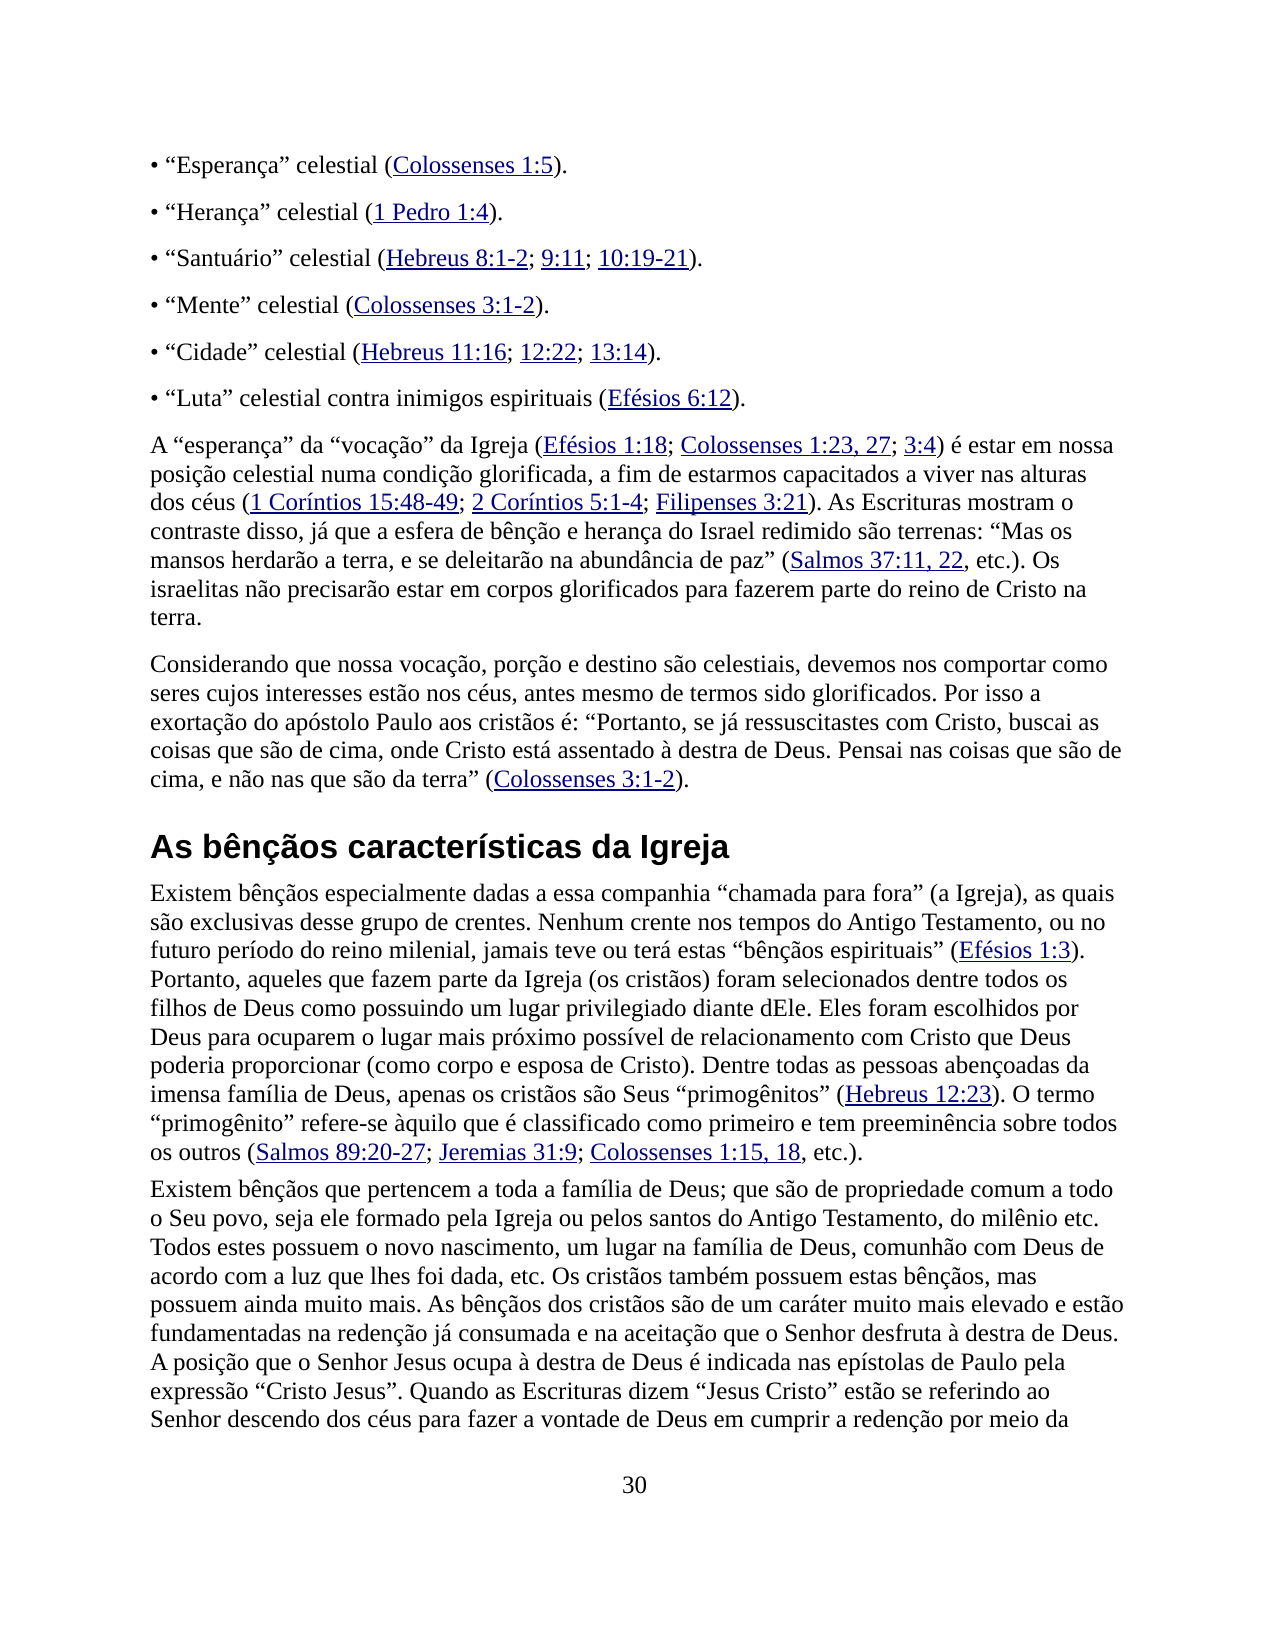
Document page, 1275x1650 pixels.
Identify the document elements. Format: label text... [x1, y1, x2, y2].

text • “Santuário” celestial (Hebreus 8:1-2; 9:11; 10:19-21). [150, 243, 1125, 272]
text Existem bênçãos especialmente dadas a essa companhia “chamada para fora” (a Igreja), as quais são exclusivas desse grupo de crentes. Nenhum crente nos tempos do Antigo Testamento, ou no futuro período do reino milenial, jamais teve ou terá estas “bênçãos espirituais” (Efésios 1:3). Portanto, aqueles que fazem parte da Igreja (os cristãos) foram selecionados dentre todos os filhos de Deus como possuindo um lugar privilegiado diante dEle. Eles foram escolhidos por Deus para ocuparem o lugar mais próximo possível de relacionamento com Cristo que Deus poderia proporcionar (como corpo e esposa de Cristo). Dentre todas as pessoas abençoadas da imensa família de Deus, apenas os cristãos são Seus “primogênitos” (Hebreus 12:23). O termo “primogênito” refere-se àquilo que é classificado como primeiro e tem preeminência sobre todos os outros (Salmos 89:20-27; Jeremias 31:9; Colossenses 1:15, 18, etc.). [150, 878, 1125, 1166]
subtitle As bênçãos características da Igreja [150, 827, 1125, 866]
text Considerando que nossa vocação, porção e destino são celestiais, devemos nos comportar como seres cujos interesses estão nos céus, antes mesmo de termos sido glorificados. Por isso a exortação do apóstolo Paulo aos cristãos é: “Portanto, se já ressuscitastes com Cristo, buscai as coisas que são de cima, onde Cristo está assentado à destra de Deus. Pensai nas coisas que são de cima, e não nas que são da terra” (Colossenses 3:1-2). [150, 649, 1125, 793]
text • “Herança” celestial (1 Pedro 1:4). [150, 197, 1125, 225]
text • “Cidade” celestial (Hebreus 11:16; 12:22; 13:14). [150, 337, 1125, 365]
text A “esperança” da “vocação” da Igreja (Efésios 1:18; Colossenses 1:23, 27; 3:4) é estar em nossa posição celestial numa condição glorificada, a fim de estarmos capacitados a viver nas alturas dos céus (1 Coríntios 15:48-49; 2 Coríntios 5:1-4; Filipenses 3:21). As Escrituras mostram o contraste disso, já que a esfera de bênção e herança do Israel redimido são terrenas: “Mas os mansos herdarão a terra, e se deleitarão na abundância de paz” (Salmos 37:11, 22, etc.). Os israelitas não precisarão estar em corpos glorificados para fazerem parte do reino de Cristo na terra. [150, 430, 1125, 631]
text • “Esperança” celestial (Colossenses 1:5). [150, 150, 1125, 179]
text Existem bênçãos que pertencem a toda a família de Deus; que são de propriedade comum a todo o Seu povo, seja ele formado pela Igreja ou pelos santos do Antigo Testamento, do milênio etc. Todos estes possuem o novo nascimento, um lugar na família de Deus, comunhão com Deus de acordo com a luz que lhes foi dada, etc. Os cristãos também possuem estas bênçãos, mas possuem ainda muito mais. As bênçãos dos cristãos são de um caráter muito mais elevado e estão fundamentadas na redenção já consumada e na aceitação que o Senhor desfruta à destra de Deus. A posição que o Senhor Jesus ocupa à destra de Deus é indicada nas epístolas de Paulo pela expressão “Cristo Jesus”. Quando as Escrituras dizem “Jesus Cristo” estão se referindo ao Senhor descendo dos céus para fazer a vontade de Deus em cumprir a redenção por meio da [150, 1174, 1125, 1433]
text • “Mente” celestial (Colossenses 3:1-2). [150, 290, 1125, 319]
text • “Luta” celestial contra inimigos espirituais (Efésios 6:12). [150, 383, 1125, 412]
